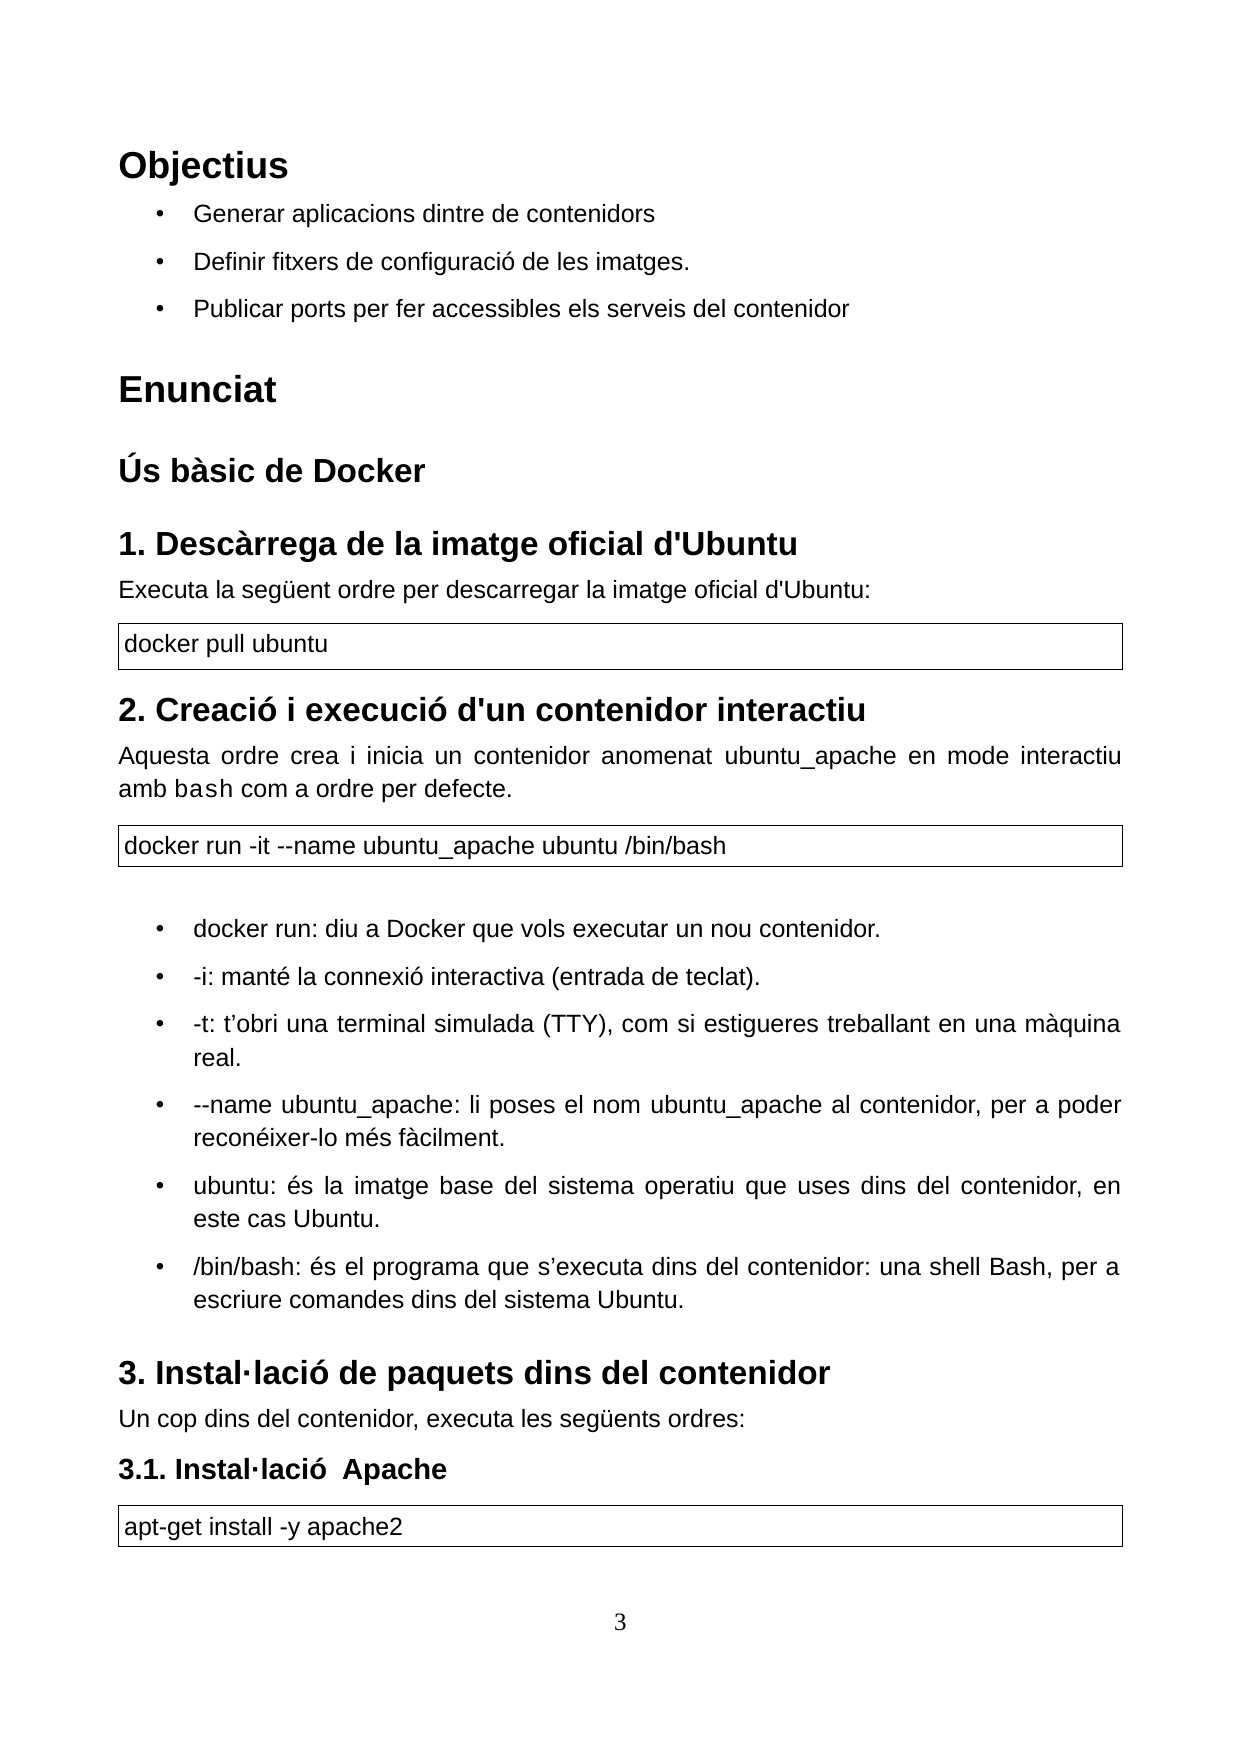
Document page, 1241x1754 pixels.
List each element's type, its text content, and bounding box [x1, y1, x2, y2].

table_header apt-get install -y apache2 [119, 1506, 1122, 1546]
subtitle Ús bàsic de Docker [118, 447, 1122, 491]
table_header docker pull ubuntu [119, 624, 1122, 668]
list --name ubuntu_apache: li poses el nom ubuntu_apache al contenidor, per a poder reconéixer-lo més fàcilment. [156, 1090, 1122, 1152]
subtitle 3. Instal·lació de paquets dins del contenidor [118, 1353, 1122, 1392]
list Publicar ports per fer accessibles els serveis del contenidor [156, 294, 1122, 323]
list Definir fitxers de configuració de les imatges. [156, 246, 1122, 275]
subtitle 2. Creació i execució d'un contenidor interactiu [118, 690, 1122, 729]
list docker run: diu a Docker que vols executar un nou contenidor. [156, 914, 1122, 943]
subtitle Enunciat [118, 367, 1122, 410]
table_header docker run -it --name ubuntu_apache ubuntu /bin/bash [119, 826, 1122, 866]
text Executa la següent ordre per descarregar la imatge oficial d'Ubuntu: [118, 575, 1122, 604]
subtitle Objectius [118, 143, 1122, 186]
text 3.1. Instal·lació Apache [118, 1452, 1122, 1485]
list /bin/bash: és el programa que s’executa dins del contenidor: una shell Bash, per a escriure comandes dins del sistema Ubuntu. [156, 1252, 1122, 1313]
text Aquesta ordre crea i inicia un contenidor anomenat ubuntu_apache en mode interactiu amb bash com a ordre per defecte. [118, 741, 1122, 805]
list Generar aplicacions dintre de contenidors [156, 199, 1122, 228]
list ubuntu: és la imatge base del sistema operatiu que uses dins del contenidor, en este cas Ubuntu. [156, 1171, 1122, 1233]
list -i: manté la connexió interactiva (entrada de teclat). [156, 962, 1122, 991]
list -t: t’obri una terminal simulada (TTY), com si estigueres treballant en una màquina real. [156, 1009, 1122, 1071]
text Un cop dins del contenidor, executa les següents ordres: [118, 1404, 1122, 1433]
subtitle 1. Descàrrega de la imatge oficial d'Ubuntu [118, 524, 1122, 562]
